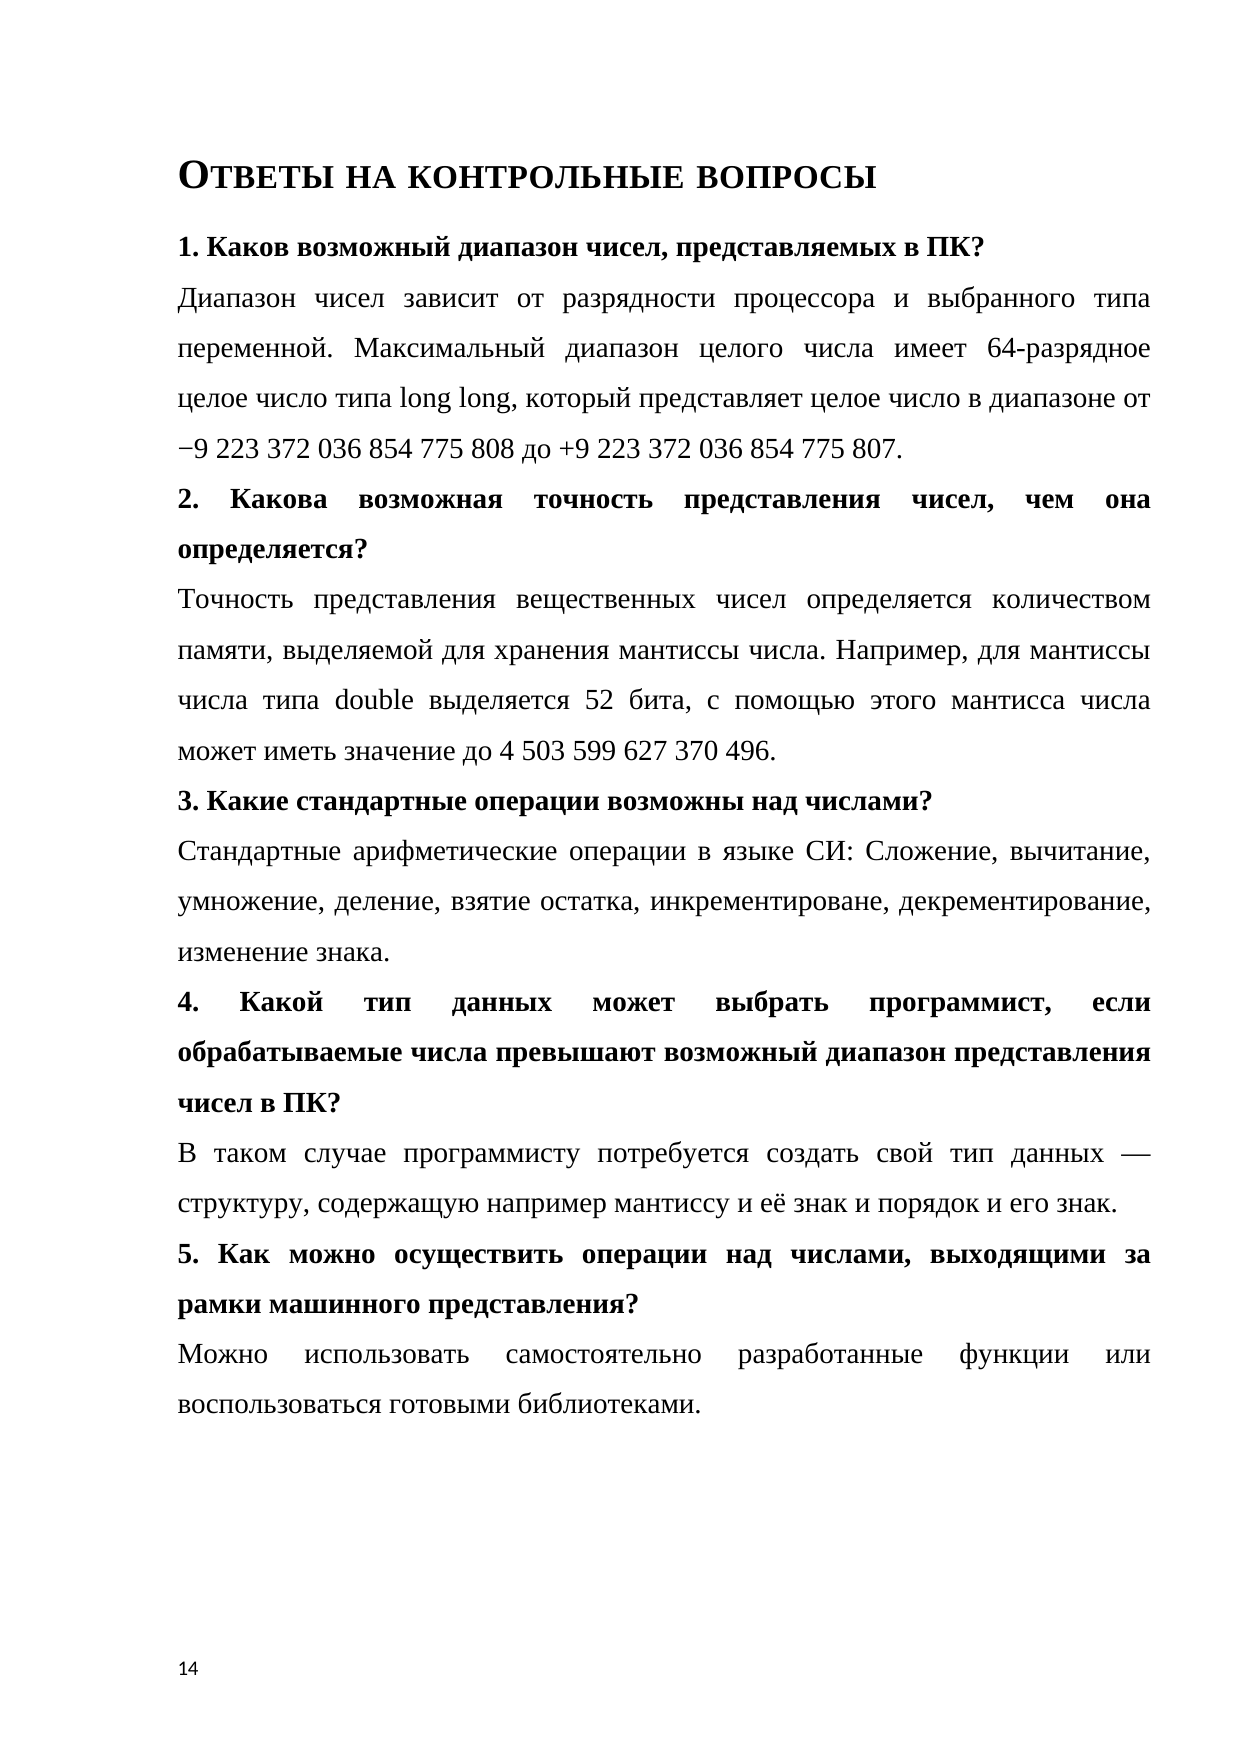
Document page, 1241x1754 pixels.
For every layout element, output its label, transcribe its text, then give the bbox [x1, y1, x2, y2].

list В таком случае программисту потребуется создать свой тип данных — структуру, содержащую например мантиссу и её знак и порядок и его знак. [177, 1135, 1152, 1219]
list 1. Каков возможный диапазон чисел, представляемых в ПК? [177, 229, 1152, 263]
list Точность представления вещественных чисел определяется количеством памяти, выделяемой для хранения мантиссы числа. Например, для мантиссы числа типа double выделяется 52 бита, с помощью этого мантисса числа может иметь значение до 4 503 599 627 370 496. [177, 582, 1152, 766]
list Стандартные арифметические операции в языке СИ: Сложение, вычитание, умножение, деление, взятие остатка, инкрементироване, декрементирование, изменение знака. [177, 833, 1152, 967]
list Диапазон чисел зависит от разрядности процессора и выбранного типа переменной. Максимальный диапазон целого числа имеет 64-разрядное целое число типа long long, который представляет целое число в диапазоне от −9 223 372 036 854 775 808 до +9 223 372 036 854 775 807. [177, 280, 1152, 464]
list Можно использовать самостоятельно разработанные функции или воспользоваться готовыми библиотеками. [177, 1336, 1152, 1420]
list 4. Какой тип данных может выбрать программист, если обрабатываемые числа превышают возможный диапазон представления чисел в ПК? [177, 984, 1152, 1118]
list 2. Какова возможная точность представления чисел, чем она определяется? [177, 481, 1152, 565]
list 5. Как можно осуществить операции над числами, выходящими за рамки машинного представления? [177, 1236, 1152, 1319]
list 3. Какие стандартные операции возможны над числами? [177, 783, 1152, 816]
subtitle Ответы на контрольные вопросы [177, 149, 1152, 197]
